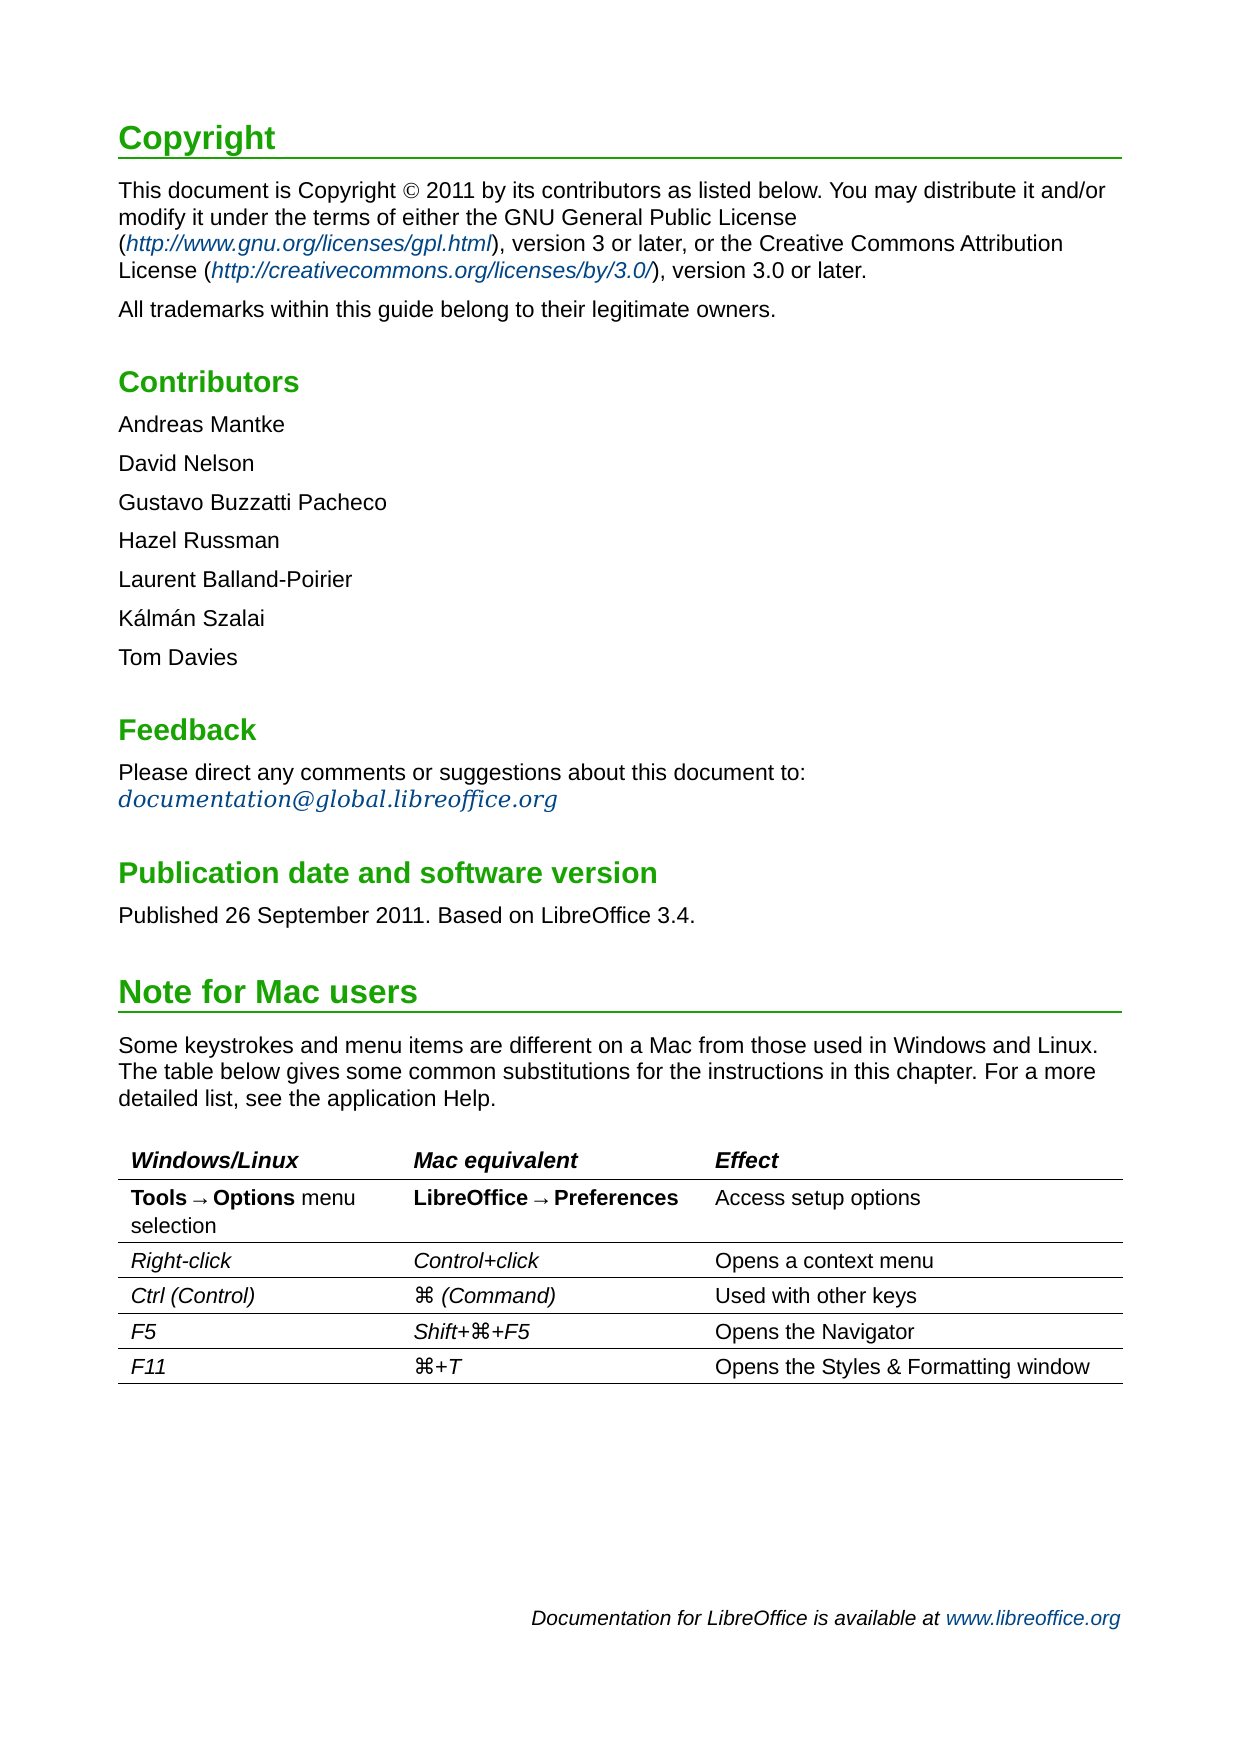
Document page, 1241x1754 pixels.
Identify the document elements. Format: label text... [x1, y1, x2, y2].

text David Nelson [118, 450, 1122, 476]
table_cell Shift+z+F5 [401, 1314, 702, 1348]
text Contributors [118, 364, 1122, 398]
text Feedback [118, 712, 1122, 747]
table_cell Opens a context menu [703, 1243, 1122, 1277]
table_cell Used with other keys [703, 1278, 1122, 1313]
subtitle Copyright [118, 118, 1122, 157]
table_cell Tools → Options menu selection [118, 1180, 401, 1242]
table_header Mac equivalent [401, 1141, 702, 1179]
table_cell Opens the Navigator [703, 1314, 1122, 1348]
table_header Windows/Linux [118, 1141, 401, 1179]
table_cell Ctrl (Control) [118, 1278, 401, 1313]
text All trademarks within this guide belong to their legitimate owners. [118, 296, 1122, 322]
text Laurent Balland-Poirier [118, 566, 1122, 593]
text Publication date and software version [118, 855, 1122, 889]
text Please direct any comments or suggestions about this document to: documentation@global.libreoffice.org [118, 759, 1122, 813]
table_cell z+T [401, 1349, 702, 1383]
table_cell Right-click [118, 1243, 401, 1277]
text This document is Copyright © 2011 by its contributors as listed below. You may distribute it and/or modify it under the terms of either the GNU General Public License (http://www.gnu.org/licenses/gpl.html), version 3 or later, or the Creative Commons Attribution License (http://creativecommons.org/licenses/by/3.0/), version 3.0 or later. [118, 177, 1122, 283]
table_cell LibreOffice → Preferences [401, 1180, 702, 1242]
text Tom Davies [118, 644, 1122, 670]
table_cell z (Command) [401, 1278, 702, 1313]
text Published 26 September 2011. Based on LibreOffice 3.4. [118, 902, 1122, 928]
text Kálmán Szalai [118, 605, 1122, 631]
text Some keystrokes and menu items are different on a Mac from those used in Windows and Linux. The table below gives some common substitutions for the instructions in this chapter. For a more detailed list, see the application Help. [118, 1032, 1122, 1111]
table_cell F5 [118, 1314, 401, 1348]
text Andreas Mantke [118, 411, 1122, 437]
table_cell Control+click [401, 1243, 702, 1277]
table_cell F11 [118, 1349, 401, 1383]
text Hazel Russman [118, 527, 1122, 554]
table_header Effect [703, 1141, 1122, 1179]
table_cell Access setup options [703, 1180, 1122, 1242]
subtitle Note for Mac users [118, 972, 1122, 1011]
text Gustavo Buzzatti Pacheco [118, 488, 1122, 515]
table_cell Opens the Styles & Formatting window [703, 1349, 1122, 1383]
